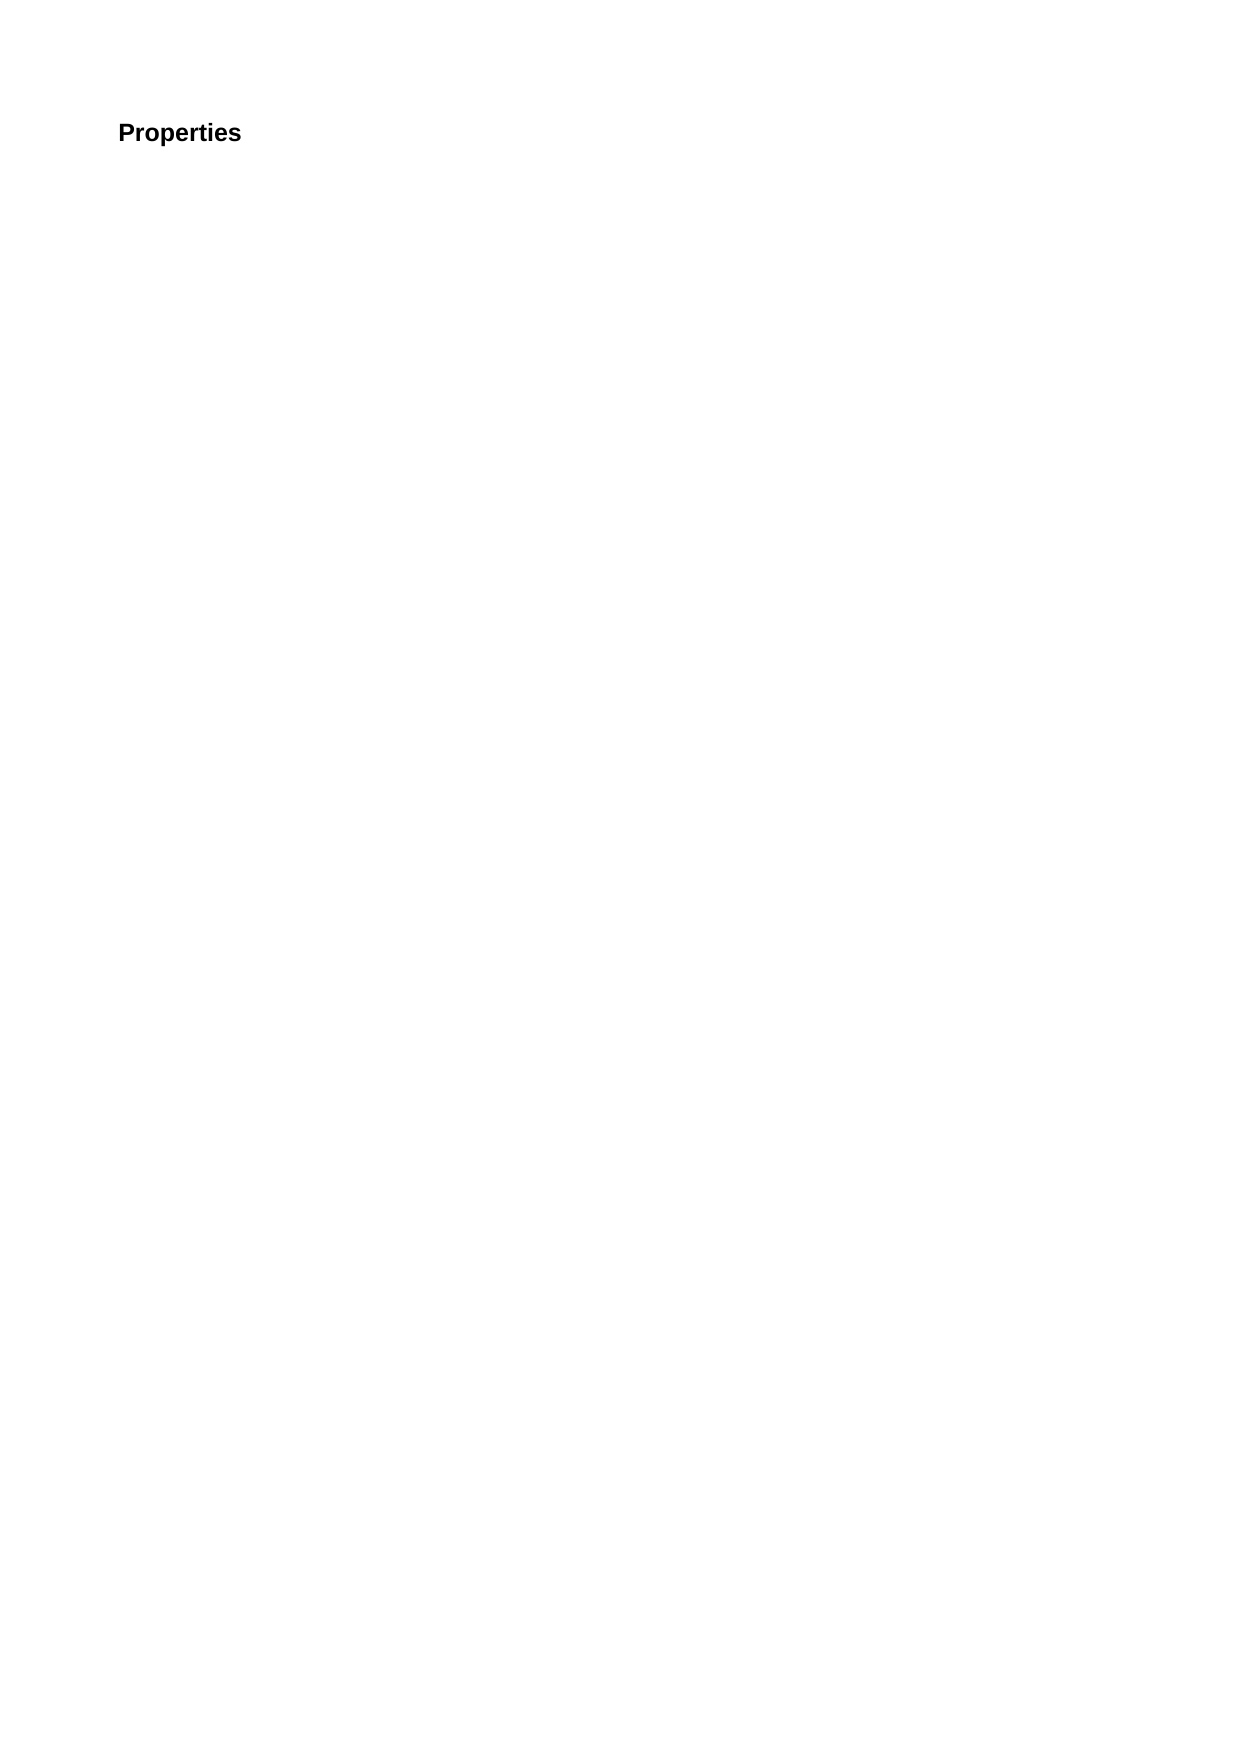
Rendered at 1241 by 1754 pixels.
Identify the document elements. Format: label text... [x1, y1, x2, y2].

subtitle Properties [118, 118, 1122, 147]
